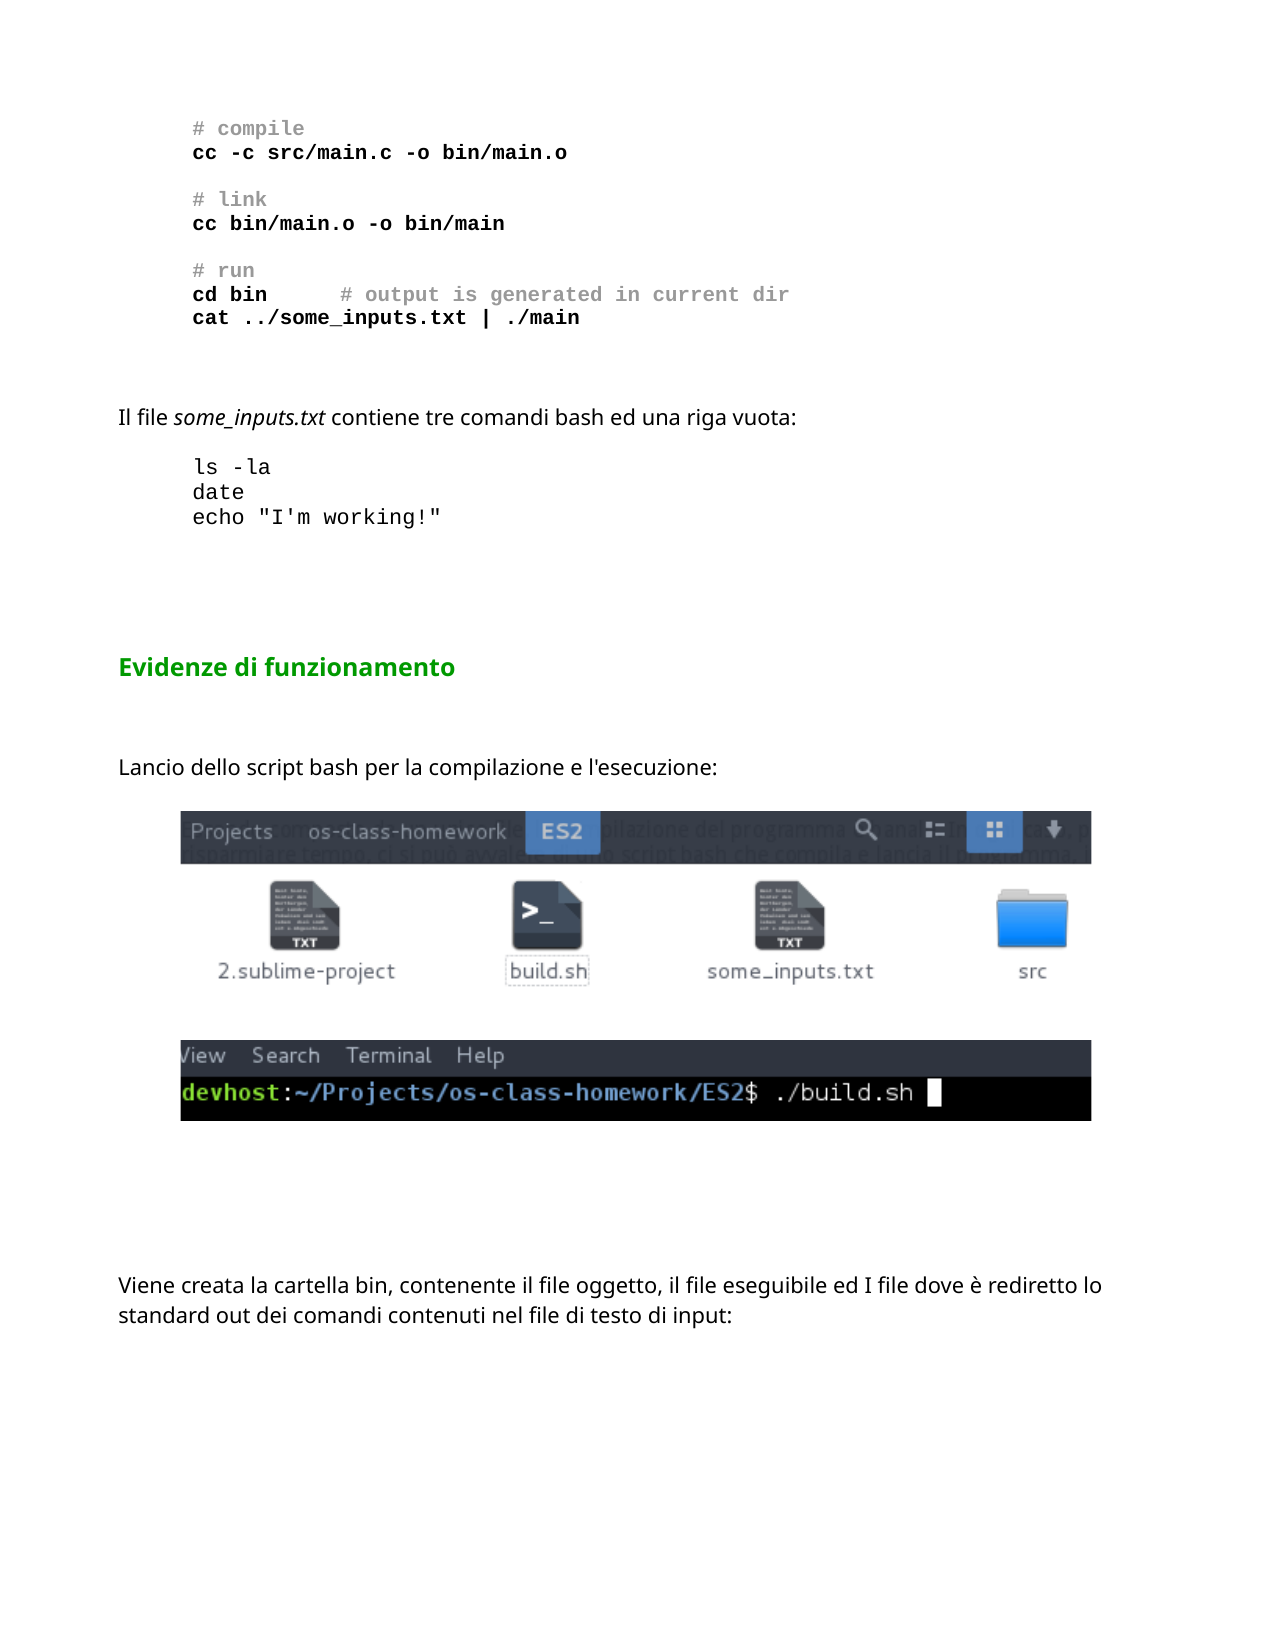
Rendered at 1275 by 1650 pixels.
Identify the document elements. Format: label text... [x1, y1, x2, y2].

picture [180, 1040, 1092, 1121]
text cd bin # output is generated in current dir [118, 284, 1157, 307]
text Lancio dello script bash per la compilazione e l'esecuzione: [118, 752, 1157, 782]
text # run [118, 260, 1157, 284]
text echo "I'm working!" [118, 506, 1157, 531]
picture [180, 811, 1092, 998]
text Il file some_inputs.txt contiene tre comandi bash ed una riga vuota: [118, 402, 1157, 432]
text date [118, 481, 1157, 506]
text cc -c src/main.c -o bin/main.o [118, 142, 1157, 165]
text # compile [118, 118, 1157, 142]
text cat ../some_inputs.txt | ./main [118, 307, 1157, 331]
text ls -la [118, 456, 1157, 481]
text Viene creata la cartella bin, contenente il file oggetto, il file eseguibile ed I file dove è rediretto lo standard out dei comandi contenuti nel file di testo di input: [118, 1270, 1157, 1329]
text # link [118, 189, 1157, 213]
text Evidenze di funzionamento [118, 650, 1157, 684]
text cc bin/main.o -o bin/main [118, 213, 1157, 236]
